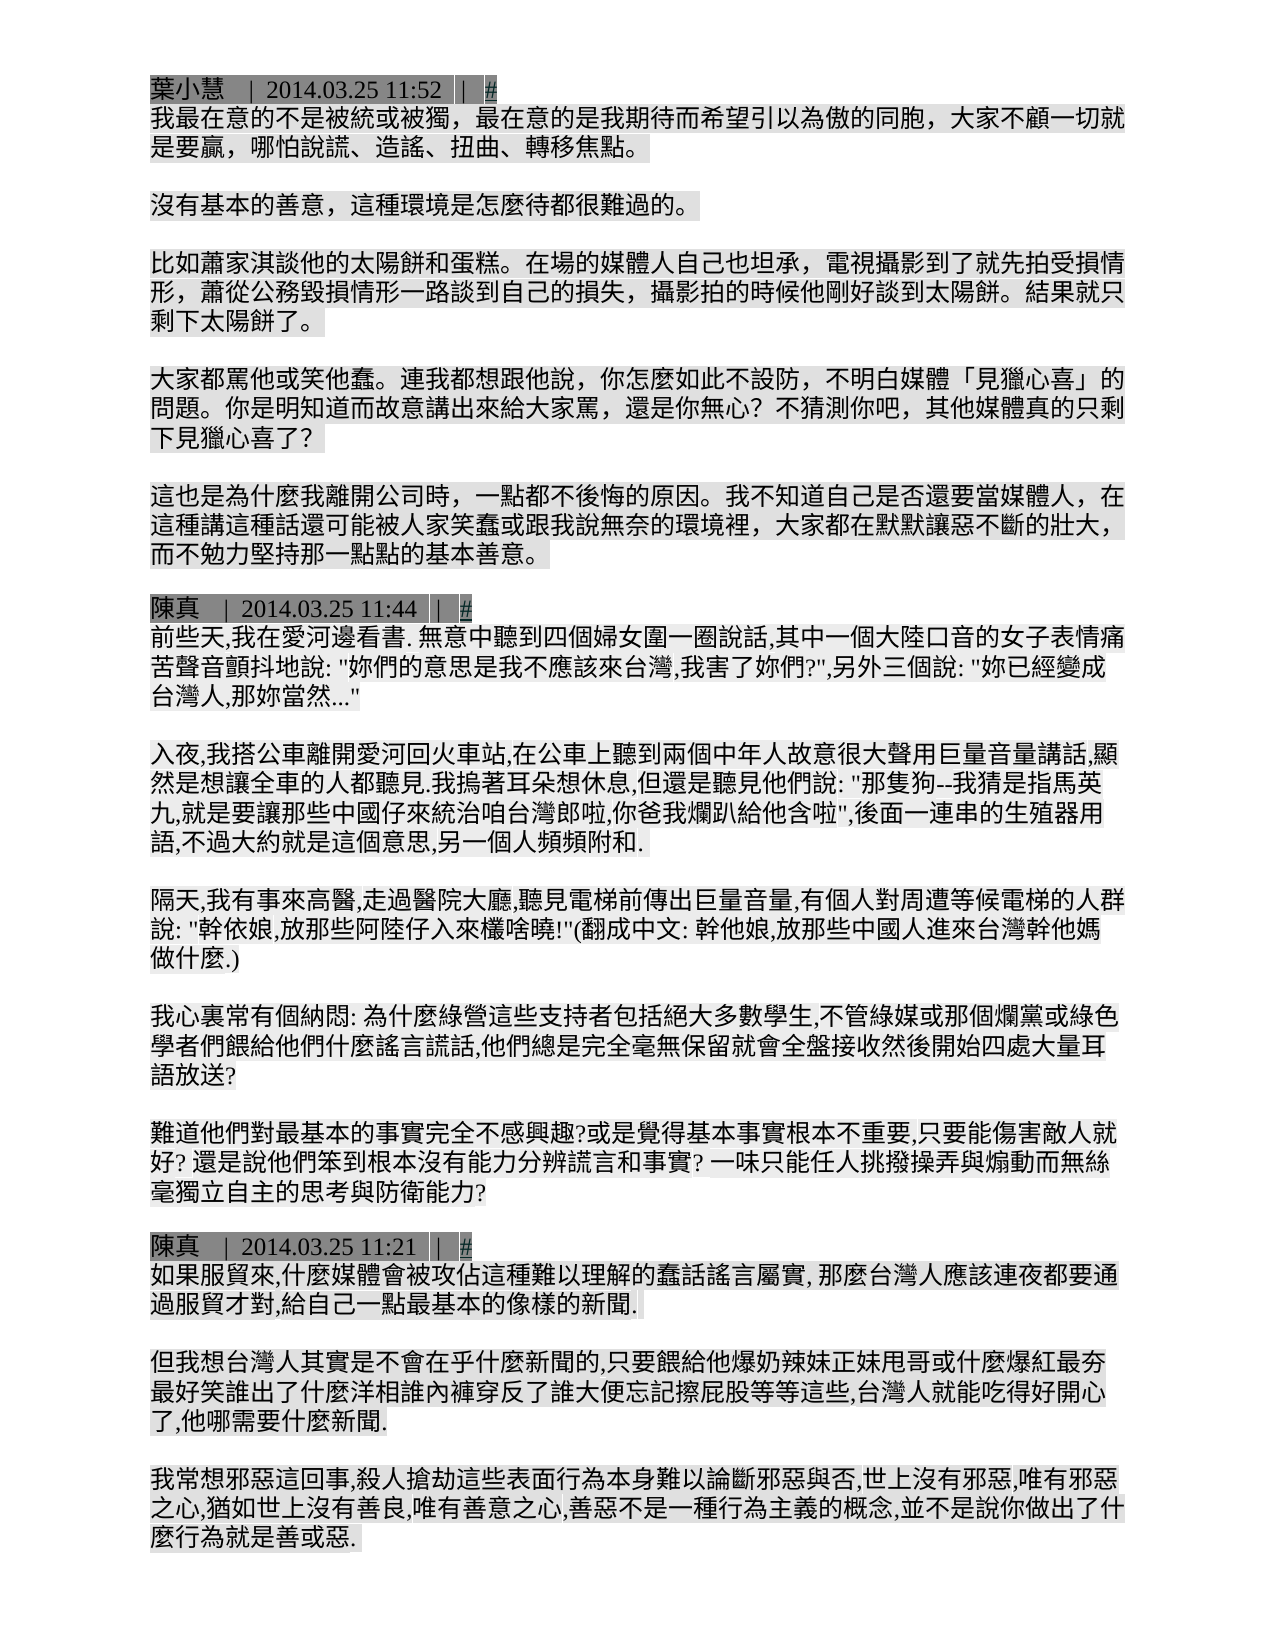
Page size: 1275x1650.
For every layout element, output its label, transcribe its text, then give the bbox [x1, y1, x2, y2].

text 陳真 | 2014.03.25 11:44 | # [150, 594, 1125, 623]
text 葉小慧 | 2014.03.25 11:52 | # [150, 75, 1125, 104]
text 我最在意的不是被統或被獨，最在意的是我期待而希望引以為傲的同胞，大家不顧一切就是要贏，哪怕說謊、造謠、扭曲、轉移焦點。 沒有基本的善意，這種環境是怎麼待都很難過的。 比如蕭家淇談他的太陽餅和蛋糕。在場的媒體人自己也坦承，電視攝影到了就先拍受損情形，蕭從公務毀損情形一路談到自己的損失，攝影拍的時候他剛好談到太陽餅。結果就只剩下太陽餅了。 大家都罵他或笑他蠢。連我都想跟他說，你怎麼如此不設防，不明白媒體「見獵心喜」的問題。你是明知道而故意講出來給大家罵，還是你無心？不猜測你吧，其他媒體真的只剩下見獵心喜了？ 這也是為什麼我離開公司時，一點都不後悔的原因。我不知道自己是否還要當媒體人，在這種講這種話還可能被人家笑蠢或跟我說無奈的環境裡，大家都在默默讓惡不斷的壯大，而不勉力堅持那一點點的基本善意。 [150, 104, 1125, 569]
text 前些天,我在愛河邊看書. 無意中聽到四個婦女圍一圈說話,其中一個大陸口音的女子表情痛苦聲音顫抖地說: "妳們的意思是我不應該來台灣,我害了妳們?",另外三個說: "妳已經變成台灣人,那妳當然..." 入夜,我搭公車離開愛河回火車站,在公車上聽到兩個中年人故意很大聲用巨量音量講話,顯然是想讓全車的人都聽見.我摀著耳朵想休息,但還是聽見他們說: "那隻狗--我猜是指馬英九,就是要讓那些中國仔來統治咱台灣郎啦,你爸我爛趴給他含啦",後面一連串的生殖器用語,不過大約就是這個意思,另一個人頻頻附和. 隔天,我有事來高醫,走過醫院大廳,聽見電梯前傳出巨量音量,有個人對周遭等候電梯的人群說: "幹依娘,放那些阿陸仔入來欉啥曉!"(翻成中文: 幹他娘,放那些中國人進來台灣幹他媽做什麼.) 我心裏常有個納悶: 為什麼綠營這些支持者包括絕大多數學生,不管綠媒或那個爛黨或綠色學者們餵給他們什麼謠言謊話,他們總是完全毫無保留就會全盤接收然後開始四處大量耳語放送? 難道他們對最基本的事實完全不感興趣?或是覺得基本事實根本不重要,只要能傷害敵人就好? 還是說他們笨到根本沒有能力分辨謊言和事實? 一味只能任人挑撥操弄與煽動而無絲毫獨立自主的思考與防衛能力? [150, 623, 1125, 1207]
text 如果服貿來,什麼媒體會被攻佔這種難以理解的蠢話謠言屬實, 那麼台灣人應該連夜都要通過服貿才對,給自己一點最基本的像樣的新聞. 但我想台灣人其實是不會在乎什麼新聞的,只要餵給他爆奶辣妹正妹甩哥或什麼爆紅最夯最好笑誰出了什麼洋相誰內褲穿反了誰大便忘記擦屁股等等這些,台灣人就能吃得好開心了,他哪需要什麼新聞. 我常想邪惡這回事,殺人搶劫這些表面行為本身難以論斷邪惡與否,世上沒有邪惡,唯有邪惡之心,猶如世上沒有善良,唯有善意之心,善惡不是一種行為主義的概念,並不是說你做出了什麼行為就是善或惡. [150, 1261, 1125, 1553]
text 陳真 | 2014.03.25 11:21 | # [150, 1232, 1125, 1261]
